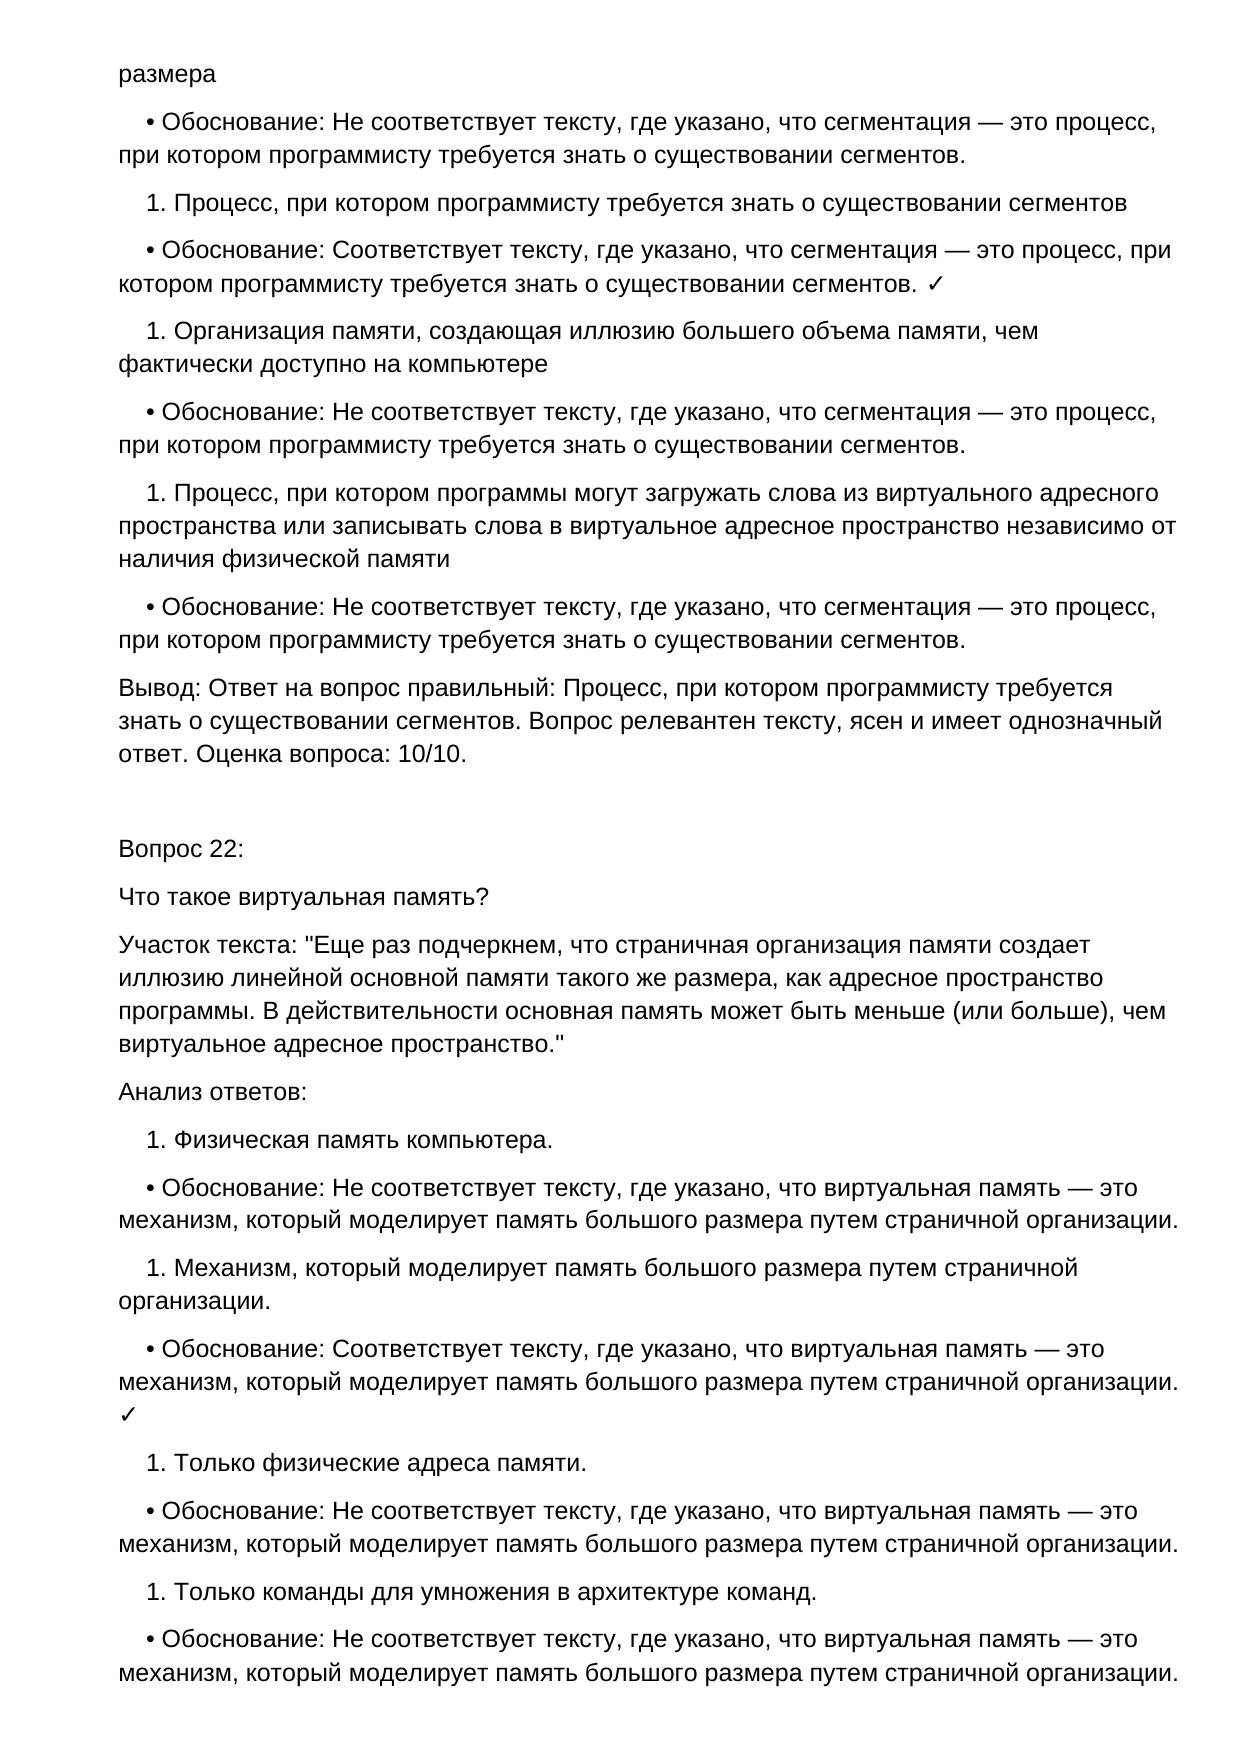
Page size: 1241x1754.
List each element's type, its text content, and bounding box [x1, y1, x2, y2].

text • Обоснование: Не соответствует тексту, где указано, что виртуальная память — это механизм, который моделирует память большого размера путем страничной организации. [118, 1172, 1181, 1234]
text 1. Физическая память компьютера. [118, 1125, 1181, 1153]
text • Обоснование: Не соответствует тексту, где указано, что виртуальная память — это механизм, который моделирует память большого размера путем страничной организации. [118, 1624, 1181, 1686]
text 1. Только команды для умножения в архитектуре команд. [118, 1577, 1181, 1605]
text Что такое виртуальная память? [118, 882, 1181, 911]
text • Обоснование: Не соответствует тексту, где указано, что виртуальная память — это механизм, который моделирует память большого размера путем страничной организации. [118, 1496, 1181, 1558]
text • Обоснование: Соответствует тексту, где указано, что сегментация — это процесс, при котором программисту требуется знать о существовании сегментов. ✓ [118, 236, 1181, 297]
text Анализ ответов: [118, 1077, 1181, 1106]
text 1. Только физические адреса памяти. [118, 1448, 1181, 1477]
text • Обоснование: Не соответствует тексту, где указано, что сегментация — это процесс, при котором программисту требуется знать о существовании сегментов. [118, 397, 1181, 459]
text Участок текста: "Еще раз подчеркнем, что страничная организация памяти создает иллюзию линейной основной памяти такого же размера, как адресное пространство программы. В действительности основная память может быть меньше (или больше), чем виртуальное адресное пространство." [118, 930, 1181, 1058]
text 1. Процесс, при котором программисту требуется знать о существовании сегментов [118, 188, 1181, 216]
text размера [118, 59, 1181, 88]
text • Обоснование: Соответствует тексту, где указано, что виртуальная память — это механизм, который моделирует память большого размера путем страничной организации. ✓ [118, 1334, 1181, 1429]
text 1. Механизм, который моделирует память большого размера путем страничной организации. [118, 1253, 1181, 1315]
text • Обоснование: Не соответствует тексту, где указано, что сегментация — это процесс, при котором программисту требуется знать о существовании сегментов. [118, 107, 1181, 169]
text 1. Процесс, при котором программы могут загружать слова из виртуального адресного пространства или записывать слова в виртуальное адресное пространство независимо от наличия физической памяти [118, 478, 1181, 573]
text Вывод: Ответ на вопрос правильный: Процесс, при котором программисту требуется знать о существовании сегментов. Вопрос релевантен тексту, ясен и имеет однозначный ответ. Оценка вопроса: 10/10. [118, 673, 1181, 767]
text • Обоснование: Не соответствует тексту, где указано, что сегментация — это процесс, при котором программисту требуется знать о существовании сегментов. [118, 592, 1181, 654]
text 1. Организация памяти, создающая иллюзию большего объема памяти, чем фактически доступно на компьютере [118, 316, 1181, 378]
text Вопрос 22: [118, 834, 1181, 863]
